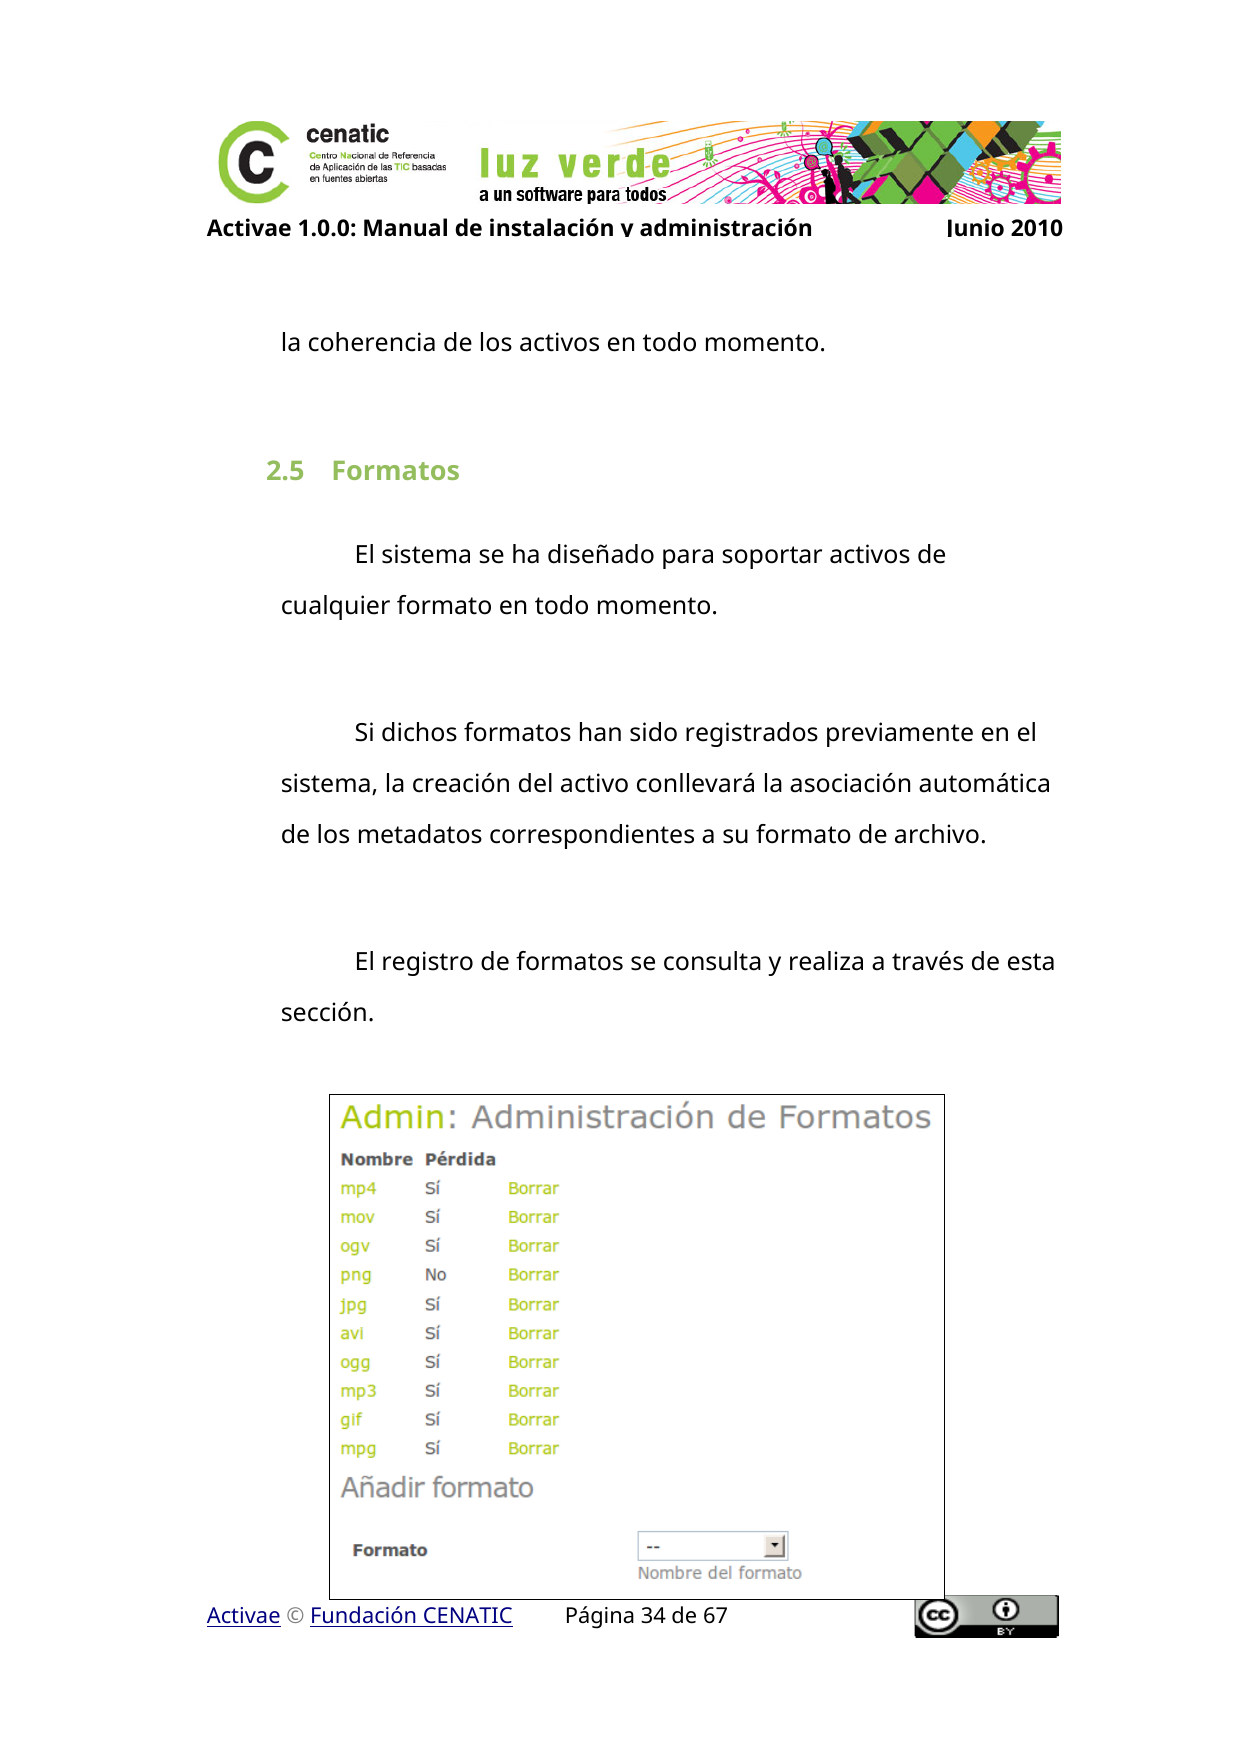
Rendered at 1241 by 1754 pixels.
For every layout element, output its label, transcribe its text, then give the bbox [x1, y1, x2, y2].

picture [331, 1096, 942, 1597]
text la coherencia de los activos en todo momento. [281, 325, 1063, 359]
picture [914, 1595, 1059, 1638]
subtitle Formatos [207, 452, 1063, 489]
text El registro de formatos se consulta y realiza a través de esta sección. [281, 944, 1063, 1029]
text Si dichos formatos han sido registrados previamente en el sistema, la creación del activo conllevará la asociación automática de los metadatos correspondientes a su formato de archivo. [281, 715, 1063, 851]
text El sistema se ha diseñado para soportar activos de cualquier formato en todo momento. [281, 537, 1063, 622]
picture [211, 121, 1061, 204]
